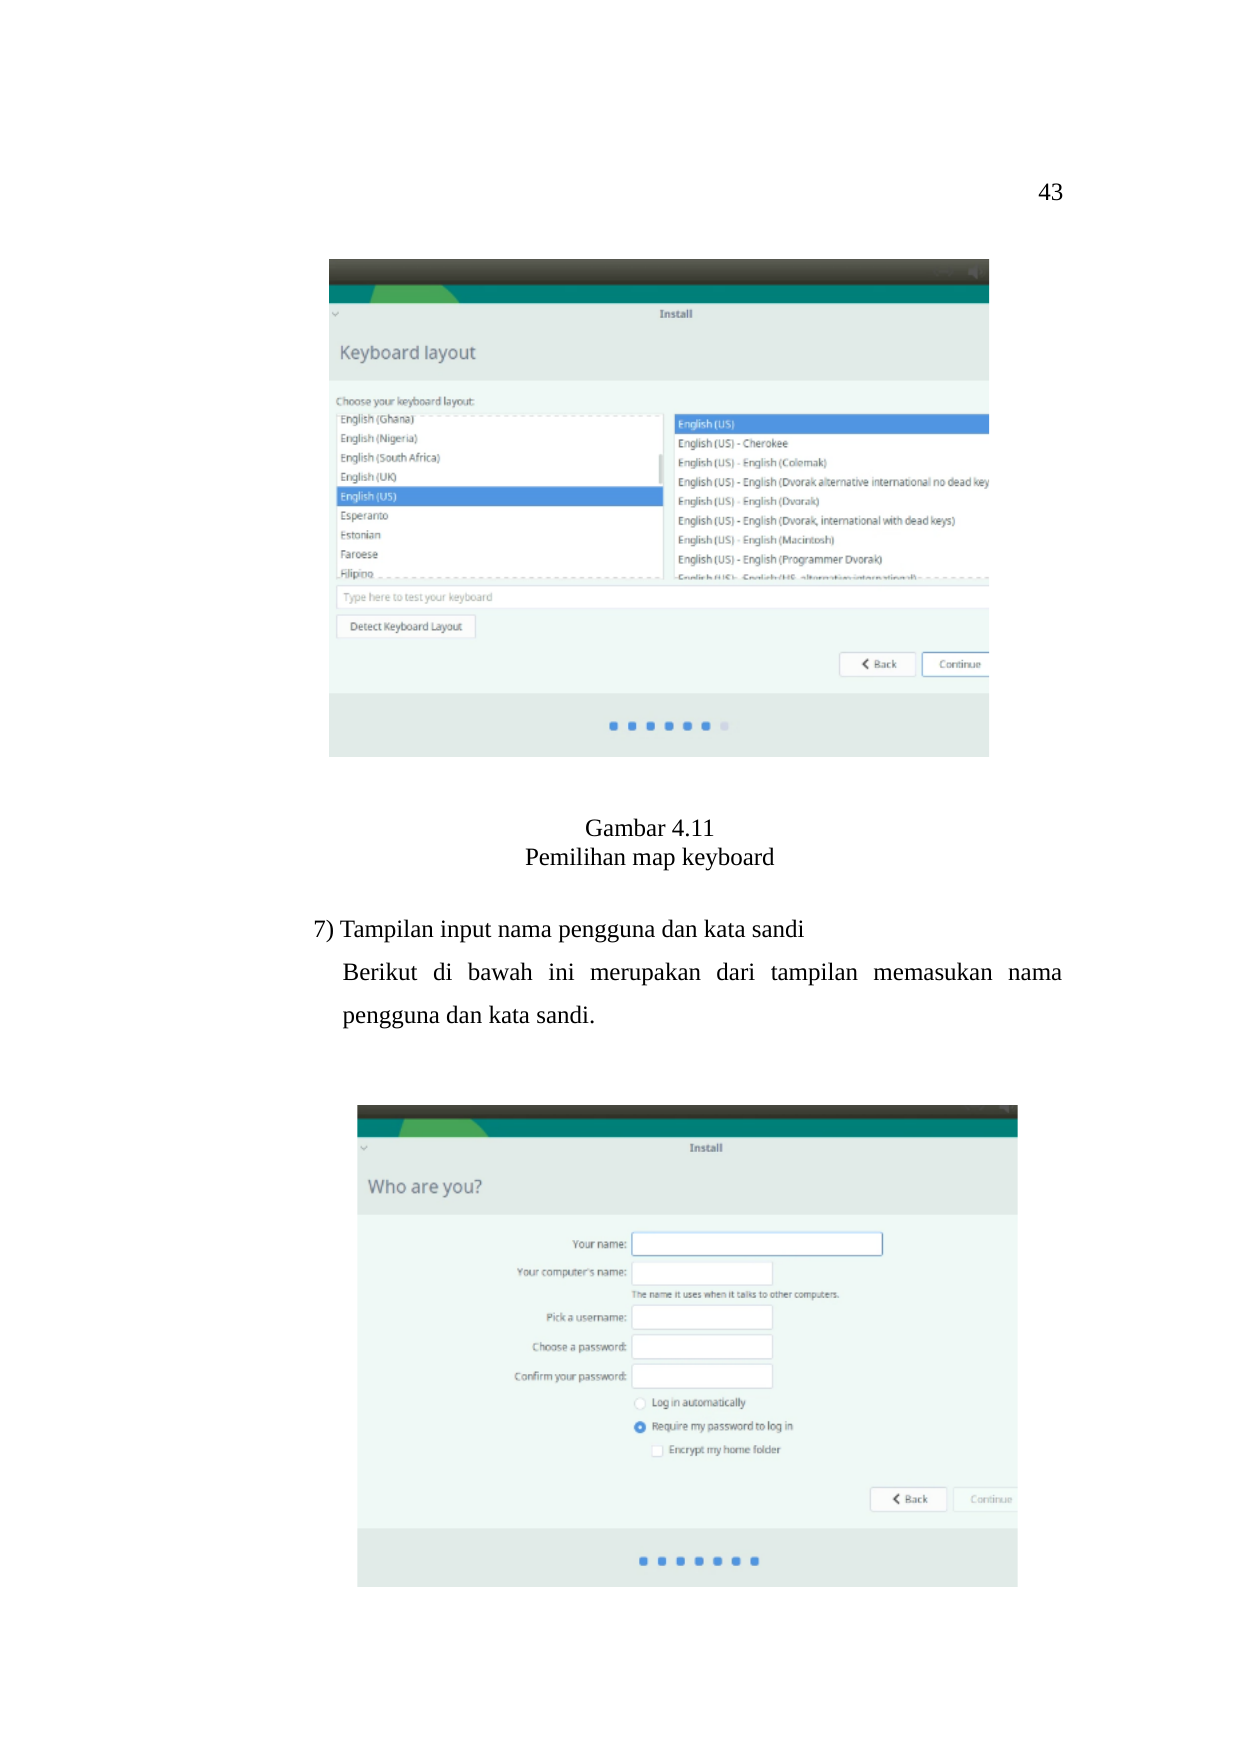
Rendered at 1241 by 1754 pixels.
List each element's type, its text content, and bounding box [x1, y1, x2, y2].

picture [329, 259, 990, 757]
text 7) Tampilan input nama pengguna dan kata sandi [313, 914, 1063, 943]
picture [357, 1105, 1018, 1587]
text Gambar 4.11 [236, 813, 1063, 842]
text Pemilihan map keyboard [236, 842, 1063, 871]
text Berikut di bawah ini merupakan dari tampilan memasukan nama pengguna dan kata sandi. [342, 957, 1063, 1029]
